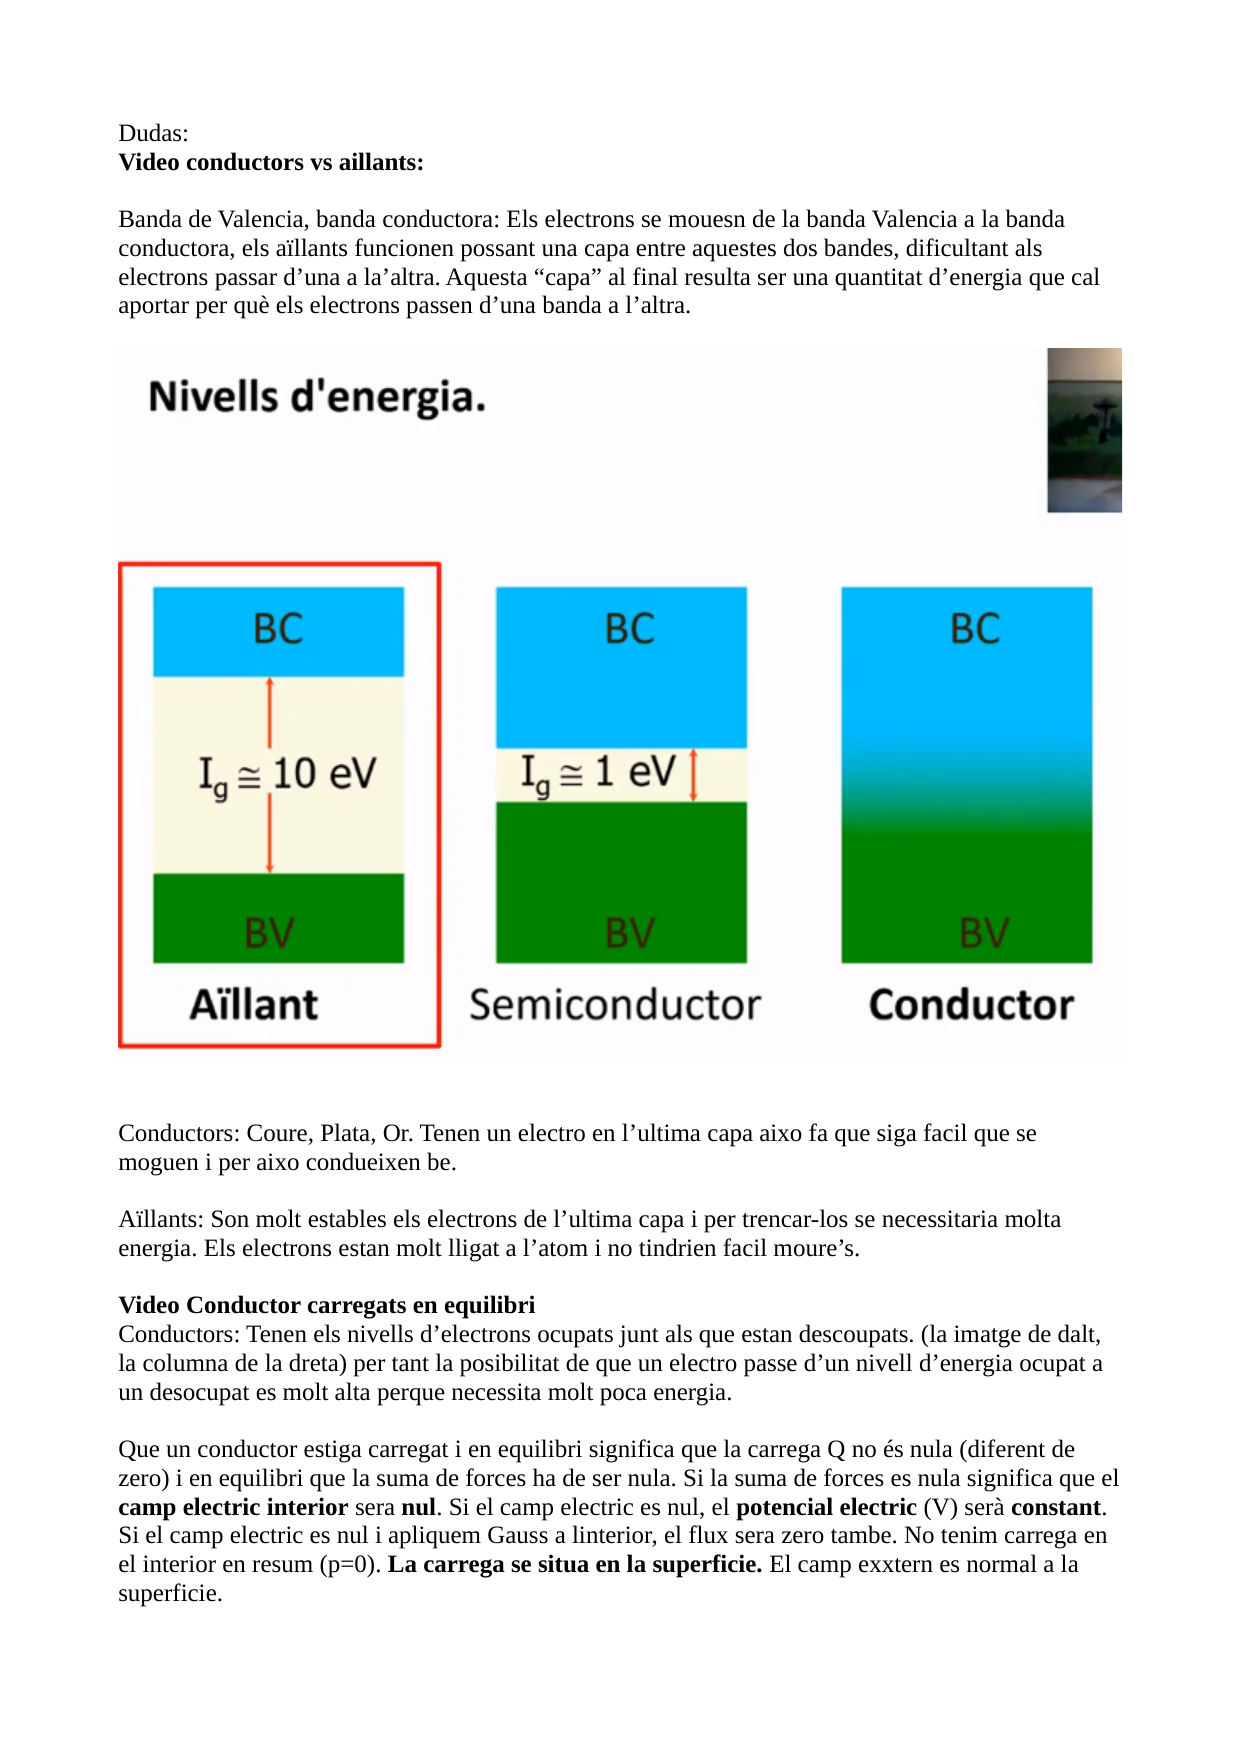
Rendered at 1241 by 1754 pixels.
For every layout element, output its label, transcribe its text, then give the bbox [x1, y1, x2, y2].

text Que un conductor estiga carregat i en equilibri significa que la carrega Q no és nula (diferent de zero) i en equilibri que la suma de forces ha de ser nula. Si la suma de forces es nula significa que el camp electric interior sera nul. Si el camp electric es nul, el potencial electric (V) serà constant. Si el camp electric es nul i apliquem Gauss a linterior, el flux sera zero tambe. No tenim carrega en el interior en resum (p=0). La carrega se situa en la superficie. El camp exxtern es normal a la superficie. [118, 1434, 1122, 1607]
text Aïllants: Son molt estables els electrons de l’ultima capa i per trencar-los se necessitaria molta energia. Els electrons estan molt lligat a l’atom i no tindrien facil moure’s. [118, 1204, 1122, 1262]
text Conductors: Tenen els nivells d’electrons ocupats junt als que estan descoupats. (la imatge de dalt, la columna de la dreta) per tant la posibilitat de que un electro passe d’un nivell d’energia ocupat a un desocupat es molt alta perque necessita molt poca energia. [118, 1319, 1122, 1405]
text Video Conductor carregats en equilibri [118, 1290, 1122, 1319]
text Video conductors vs aillants: [118, 147, 1122, 176]
text Banda de Valencia, banda conductora: Els electrons se mouesn de la banda Valencia a la banda conductora, els aïllants funcionen possant una capa entre aquestes dos bandes, dificultant als electrons passar d’una a la’altra. Aquesta “capa” al final resulta ser una quantitat d’energia que cal aportar per què els electrons passen d’una banda a l’altra. [118, 204, 1122, 319]
text Dudas: [118, 118, 1122, 147]
picture [118, 348, 1123, 1061]
text Conductors: Coure, Plata, Or. Tenen un electro en l’ultima capa aixo fa que siga facil que se moguen i per aixo condueixen be. [118, 1118, 1122, 1175]
